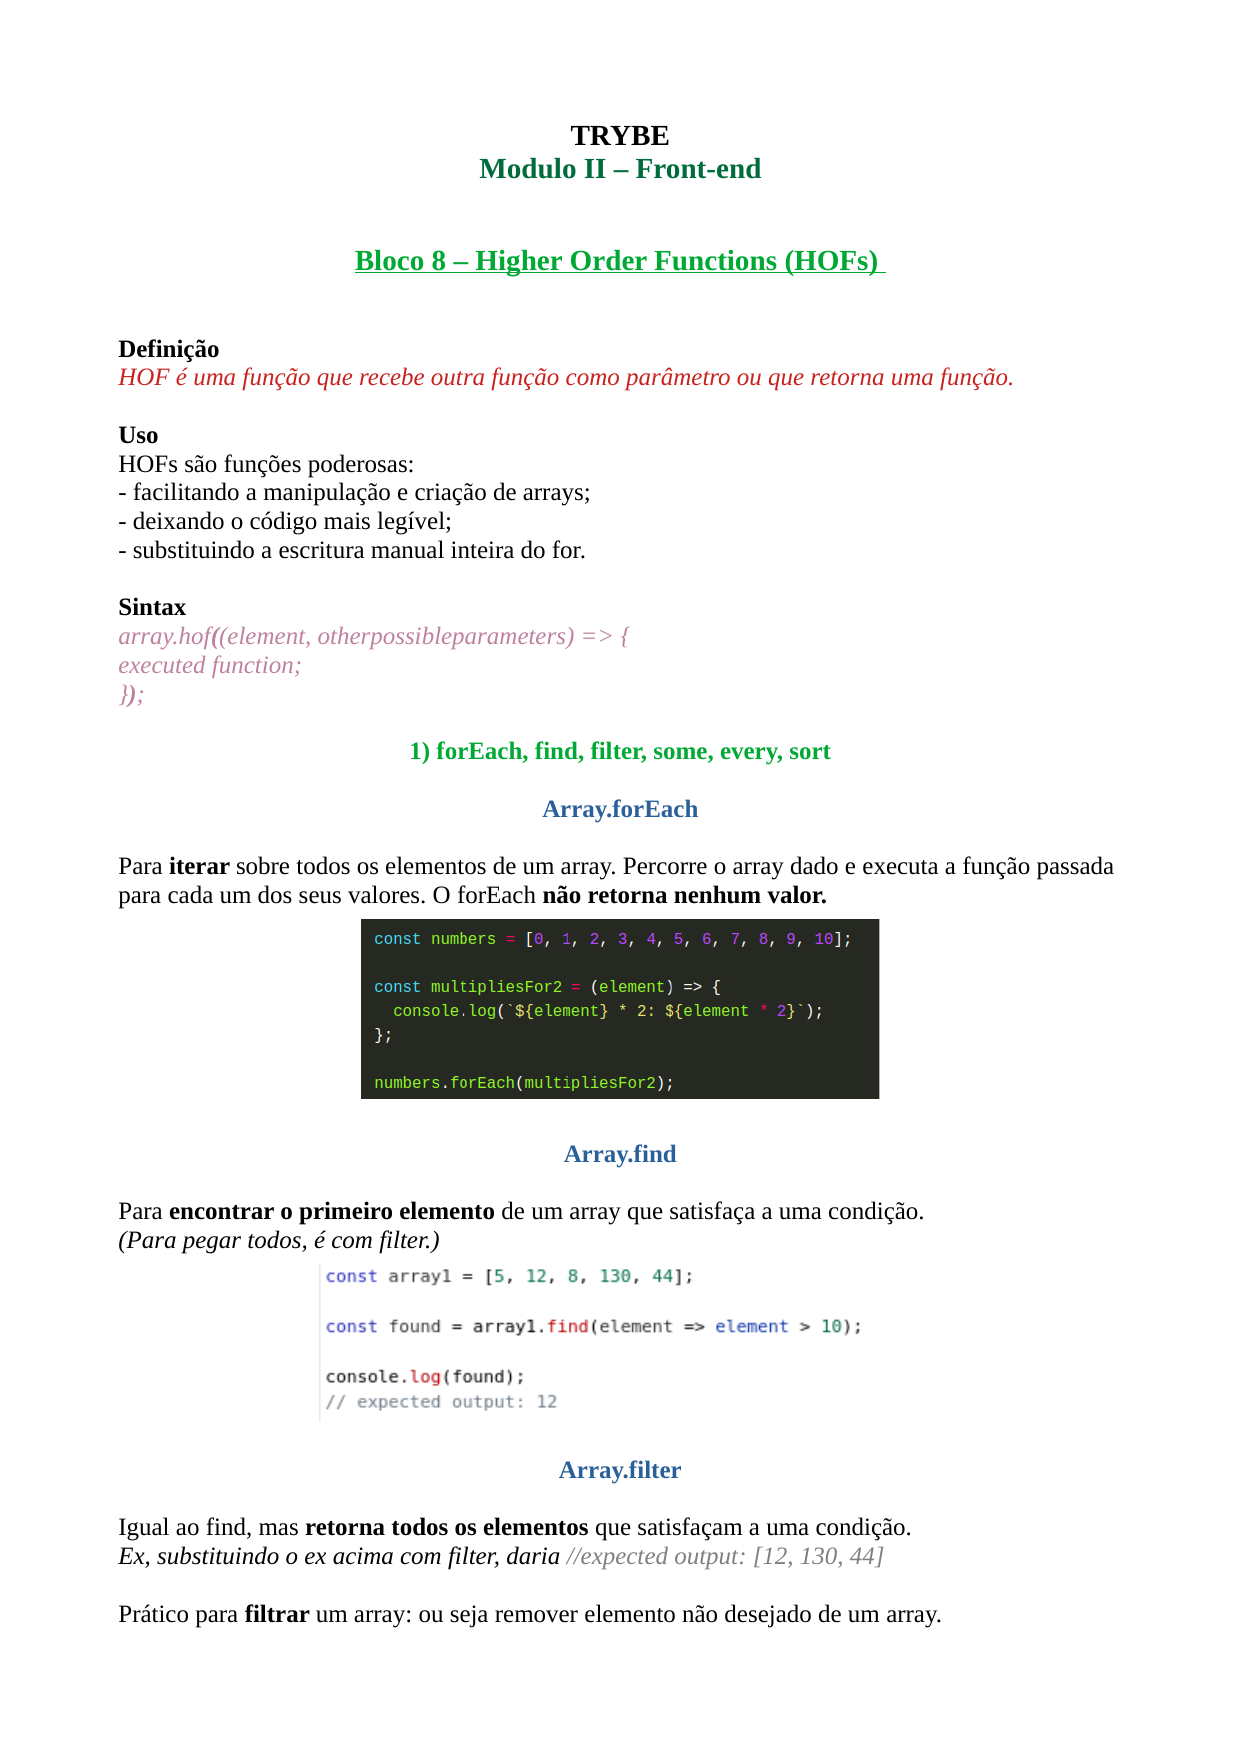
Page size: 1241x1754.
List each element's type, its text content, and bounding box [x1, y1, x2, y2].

text executed function; [118, 650, 1122, 679]
text Para encontrar o primeiro elemento de um array que satisfaça a uma condição. (Para pegar todos, é com filter.) [118, 1196, 1122, 1254]
text Array.forEach [118, 794, 1122, 822]
text Array.filter [118, 1455, 1122, 1484]
text TRYBE [118, 118, 1122, 152]
text }); [118, 679, 1122, 707]
text Bloco 8 – Higher Order Functions (HOFs) [118, 243, 1122, 276]
text Prático para filtrar um array: ou seja remover elemento não desejado de um array. [118, 1599, 1122, 1627]
text 1) forEach, find, filter, some, every, sort [118, 736, 1122, 765]
text HOFs são funções poderosas: [118, 449, 1122, 477]
text Uso [118, 420, 1122, 449]
text Array.find [118, 1139, 1122, 1167]
picture [361, 919, 880, 1099]
text Ex, substituindo o ex acima com filter, daria //expected output: [12, 130, 44] [118, 1541, 1122, 1570]
text Sintax [118, 592, 1122, 621]
picture [319, 1265, 878, 1422]
text Para iterar sobre todos os elementos de um array. Percorre o array dado e executa a função passada para cada um dos seus valores. O forEach não retorna nenhum valor. [118, 851, 1122, 909]
text - deixando o código mais legível; [118, 506, 1122, 535]
text HOF é uma função que recebe outra função como parâmetro ou que retorna uma função. [118, 362, 1122, 391]
text - facilitando a manipulação e criação de arrays; [118, 477, 1122, 506]
text - substituindo a escritura manual inteira do for. [118, 535, 1122, 564]
text Igual ao find, mas retorna todos os elementos que satisfaçam a uma condição. [118, 1512, 1122, 1541]
text array.hof((element, otherpossibleparameters) => { [118, 621, 1122, 650]
text Modulo II – Front-end [118, 152, 1122, 185]
text Definição [118, 334, 1122, 362]
